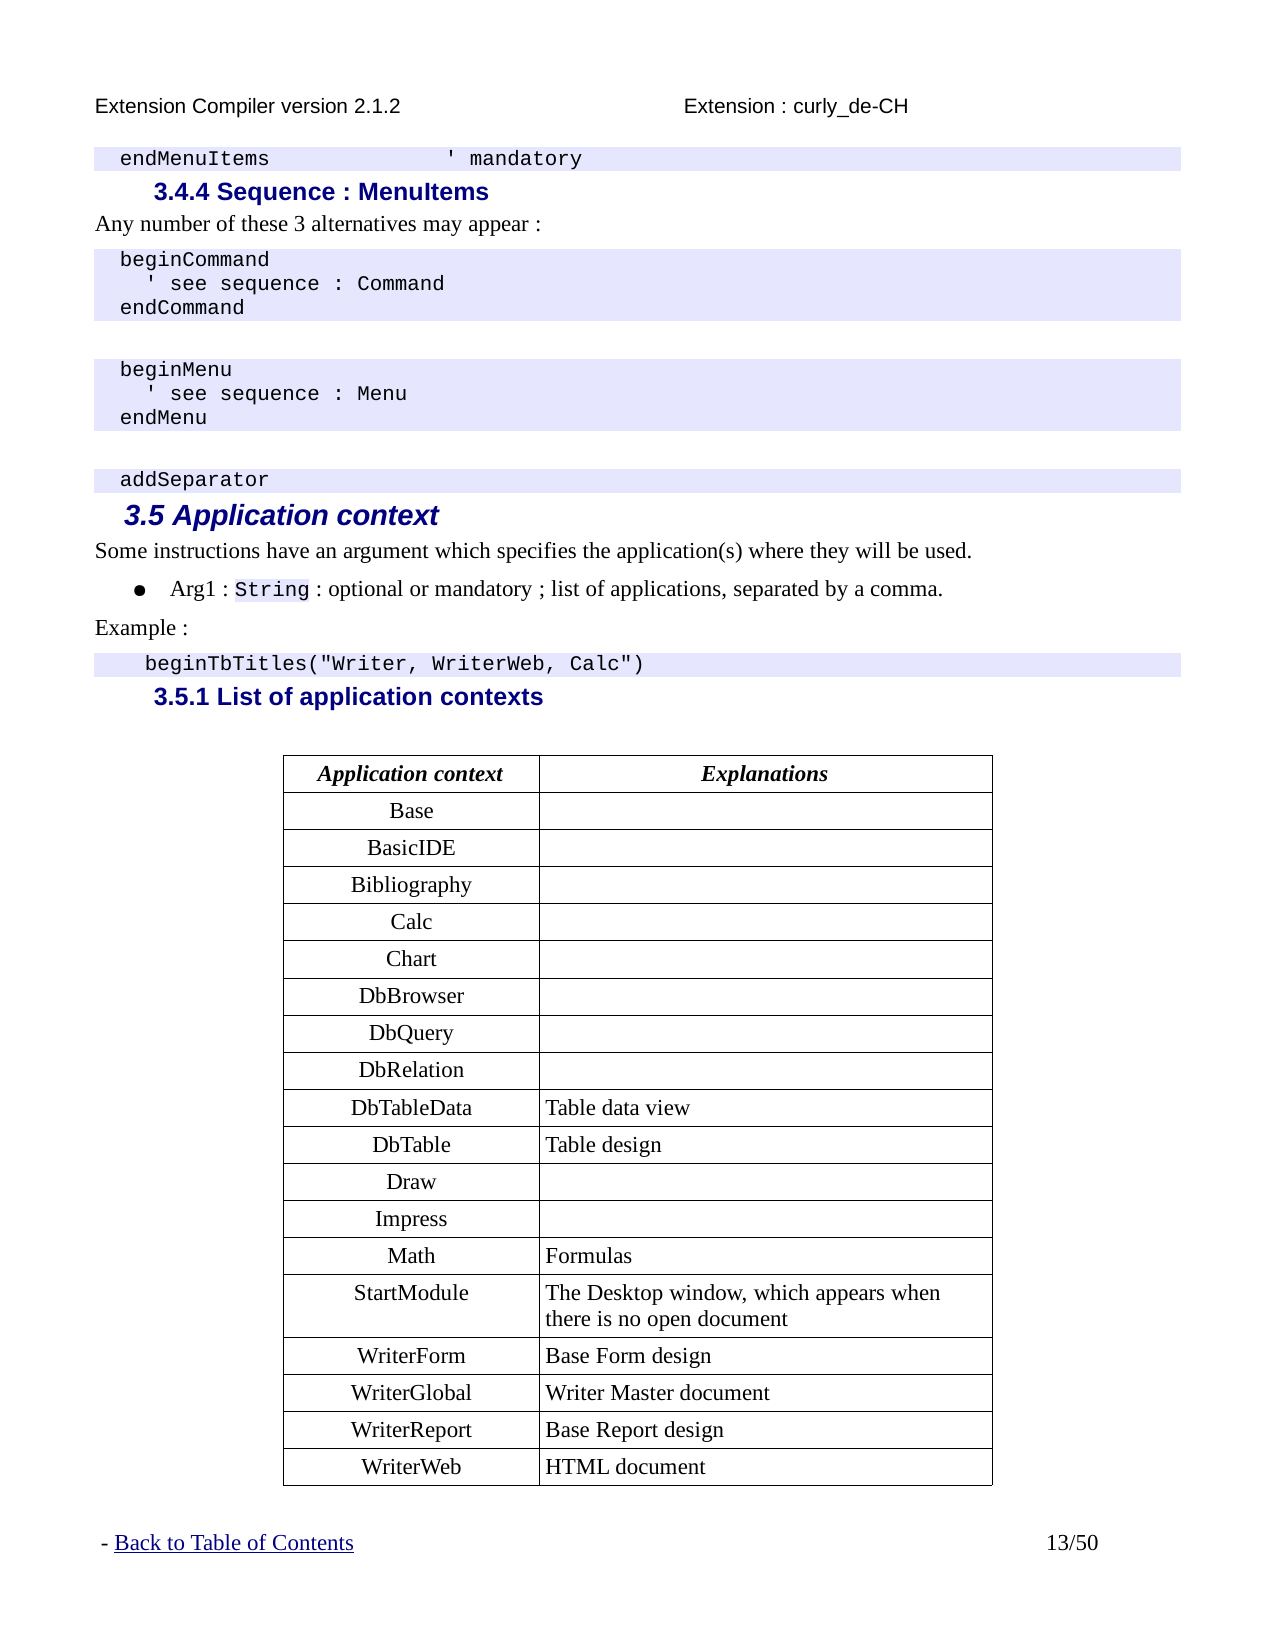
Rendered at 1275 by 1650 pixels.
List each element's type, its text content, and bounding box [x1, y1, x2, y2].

text Example : [94, 615, 1181, 641]
table_cell Impress [284, 1201, 539, 1237]
table_cell [540, 1164, 992, 1200]
text beginTbTitles("Writer, WriterWeb, Calc") [94, 653, 1181, 677]
text beginCommand [94, 249, 1181, 273]
text endMenu [94, 407, 1181, 431]
table_cell Draw [284, 1164, 539, 1200]
subtitle List of application contexts [153, 683, 1181, 711]
table_cell [540, 1016, 992, 1052]
text Any number of these 3 alternatives may appear : [94, 211, 1181, 237]
table_cell [540, 830, 992, 866]
table_cell Base Report design [540, 1412, 992, 1448]
table_cell DbRelation [284, 1053, 539, 1089]
table_cell DbTableData [284, 1090, 539, 1126]
table_cell [540, 1053, 992, 1089]
table_cell Bibliography [284, 867, 539, 903]
table_cell Chart [284, 941, 539, 977]
table_cell Math [284, 1238, 539, 1274]
subtitle Application context [124, 499, 1181, 532]
table_cell WriterGlobal [284, 1375, 539, 1411]
subtitle Sequence : MenuItems [153, 177, 1181, 205]
table_cell HTML document [540, 1449, 992, 1485]
text ' see sequence : Menu [94, 383, 1181, 407]
table_cell Table design [540, 1127, 992, 1163]
table_cell BasicIDE [284, 830, 539, 866]
text endCommand [94, 297, 1181, 321]
table_cell DbTable [284, 1127, 539, 1163]
table_cell Formulas [540, 1238, 992, 1274]
table_cell Base [284, 793, 539, 829]
list Arg1 : String : optional or mandatory ; list of applications, separated by a comma. [132, 576, 1181, 602]
table_cell [540, 979, 992, 1014]
text endMenuItems ' mandatory [94, 147, 1181, 171]
table_cell DbBrowser [284, 979, 539, 1014]
table_cell Calc [284, 904, 539, 940]
table_header Application context [284, 756, 539, 792]
table_cell DbQuery [284, 1016, 539, 1052]
table_cell Writer Master document [540, 1375, 992, 1411]
table_header Explanations [540, 756, 992, 792]
text beginMenu [94, 359, 1181, 383]
table_cell [540, 904, 992, 940]
table_cell [540, 867, 992, 903]
table_cell Base Form design [540, 1338, 992, 1374]
table_cell [540, 941, 992, 977]
table_cell WriterForm [284, 1338, 539, 1374]
table_cell Table data view [540, 1090, 992, 1126]
table_cell [540, 1201, 992, 1237]
text ' see sequence : Command [94, 273, 1181, 297]
table_cell WriterReport [284, 1412, 539, 1448]
text addSeparator [94, 469, 1181, 493]
text Some instructions have an argument which specifies the application(s) where they will be used. [94, 537, 1181, 563]
table_cell StartModule [284, 1275, 539, 1337]
table_cell WriterWeb [284, 1449, 539, 1485]
table_cell The Desktop window, which appears when there is no open document [540, 1275, 992, 1337]
table_cell [540, 793, 992, 829]
